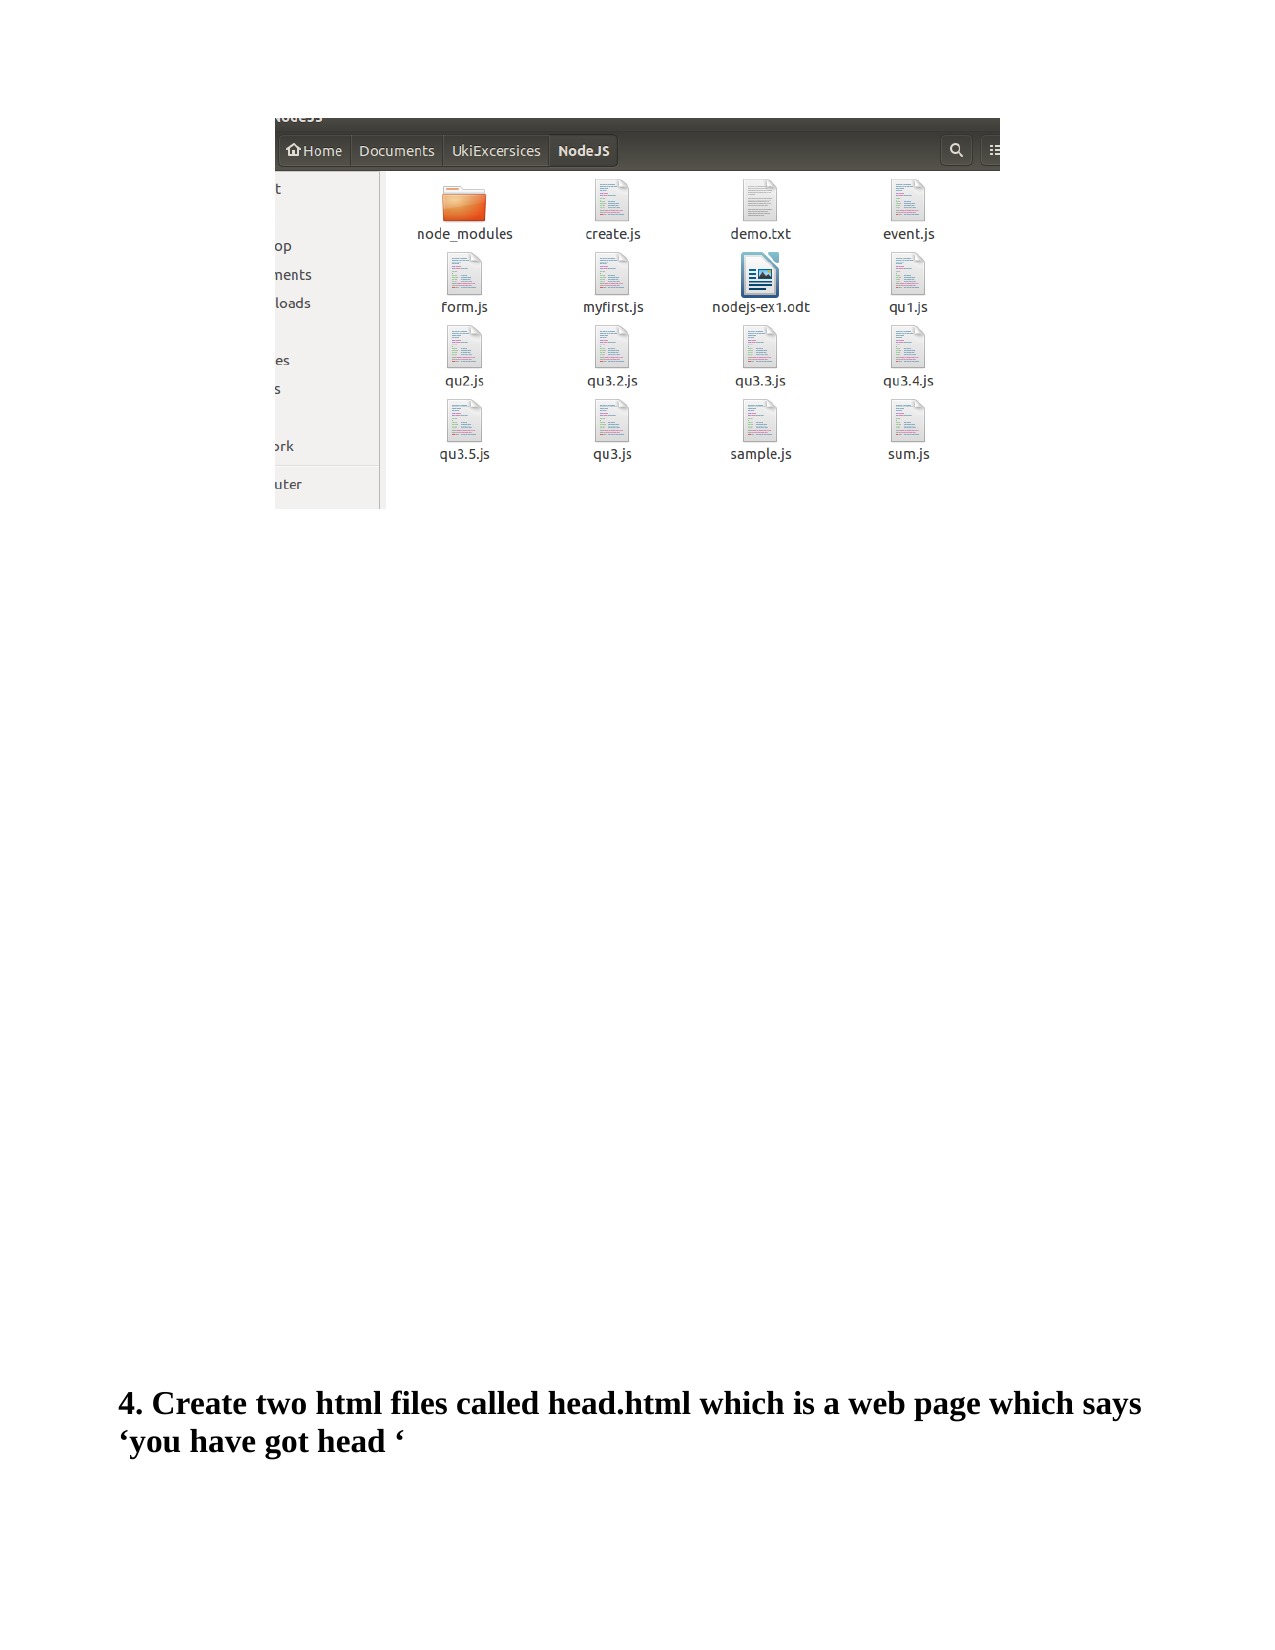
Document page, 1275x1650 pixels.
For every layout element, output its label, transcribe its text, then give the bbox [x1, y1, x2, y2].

text 4. Create two html files called head.html which is a web page which says ‘you have got head ‘ [118, 1383, 1157, 1460]
picture [275, 118, 1000, 509]
